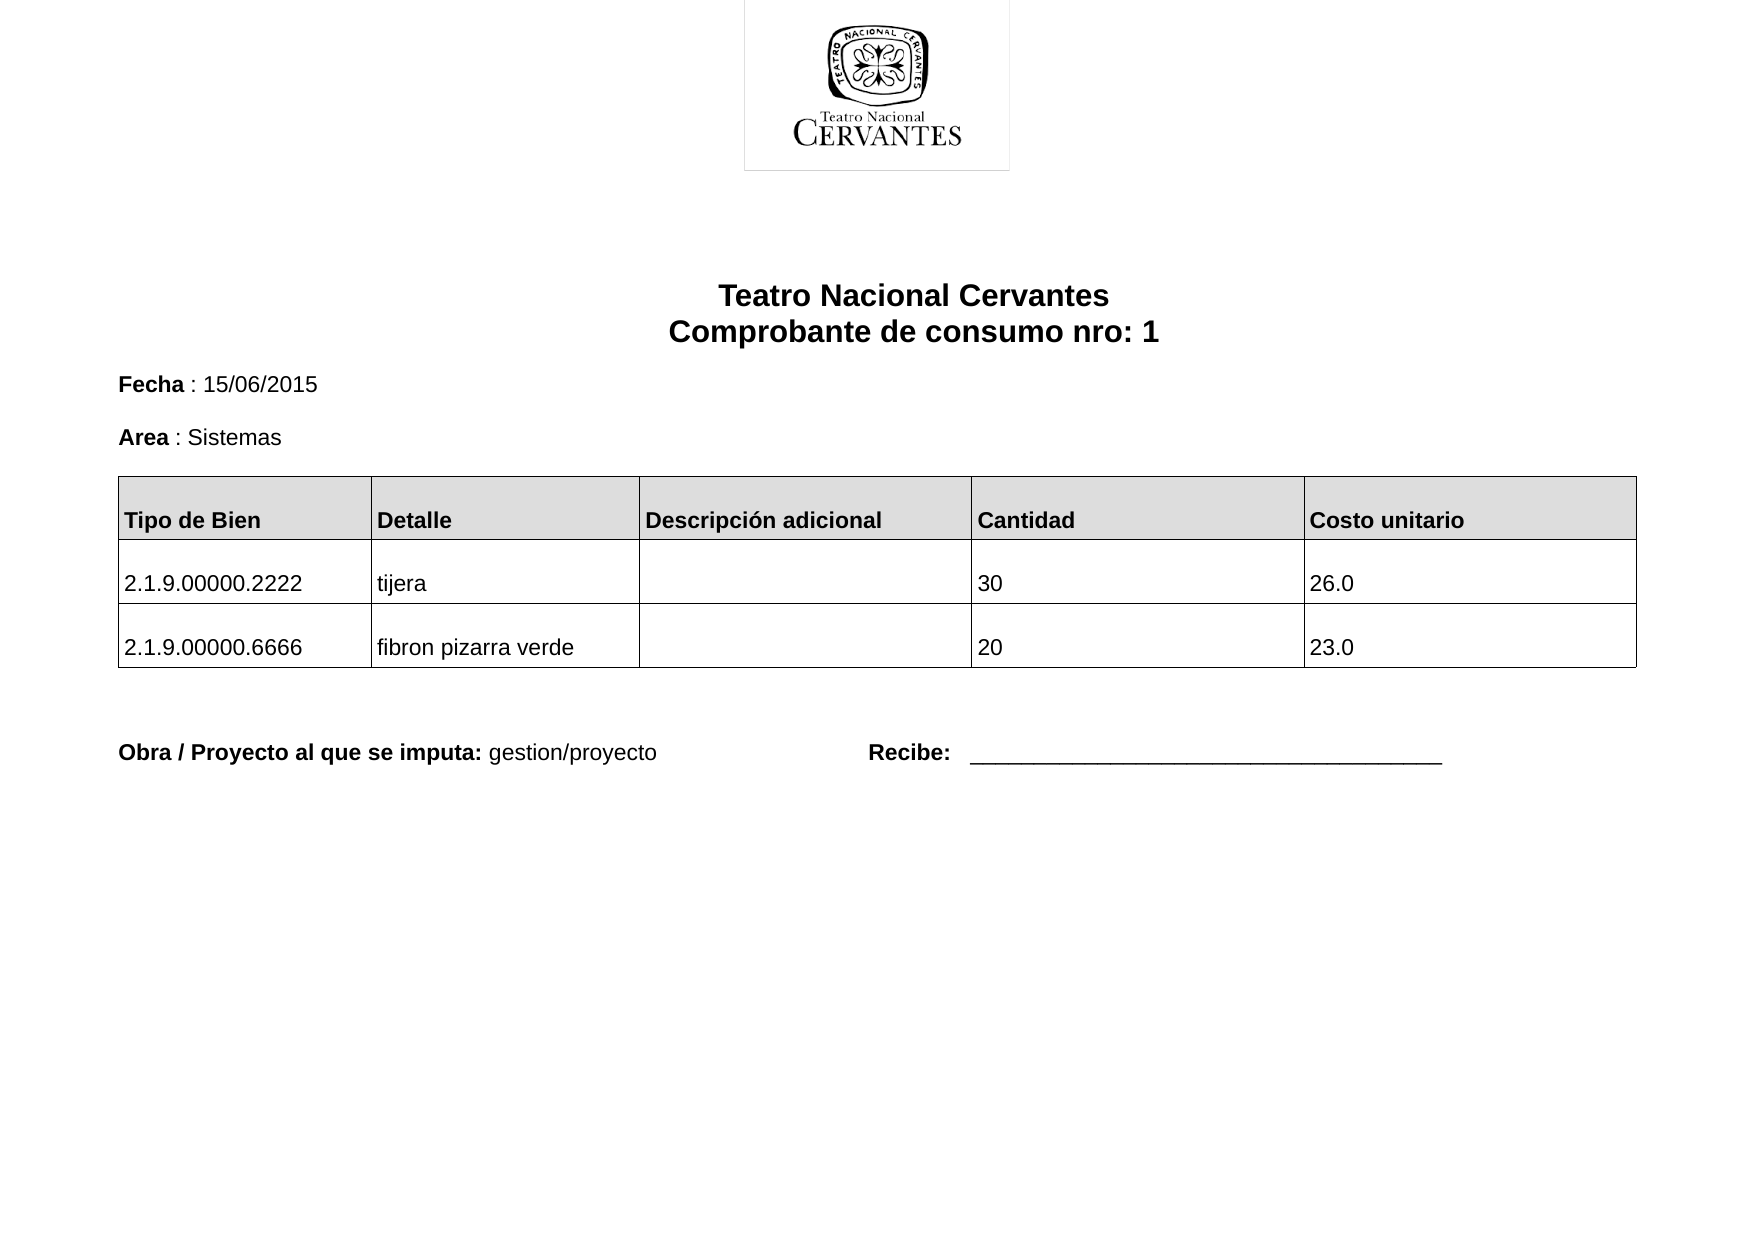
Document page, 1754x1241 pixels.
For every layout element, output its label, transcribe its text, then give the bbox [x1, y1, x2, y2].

table_header Tipo de Bien [119, 477, 371, 539]
text Teatro Nacional Cervantes [118, 277, 1636, 313]
table_cell [640, 604, 971, 667]
table_cell fibron pizarra verde [372, 604, 639, 667]
text Area : Sistemas [118, 423, 1636, 450]
table_cell 2.1.9.00000.6666 [119, 604, 371, 667]
table_header Cantidad [972, 477, 1304, 539]
table_header Detalle [372, 477, 639, 539]
text Comprobante de consumo nro: 1 [118, 313, 1636, 349]
table_cell [640, 540, 971, 603]
table_cell tijera [372, 540, 639, 603]
table_cell 20 [972, 604, 1304, 667]
table_cell 23.0 [1305, 604, 1636, 667]
table_cell 30 [972, 540, 1304, 603]
table_header Descripción adicional [640, 477, 971, 539]
text Obra / Proyecto al que se imputa: gestion/proyecto Recibe: _____________________________________ [118, 739, 1636, 765]
text Fecha : 15/06/2015 [118, 371, 1636, 397]
table_header Costo unitario [1305, 477, 1636, 539]
table_cell 26.0 [1305, 540, 1636, 603]
table_cell 2.1.9.00000.2222 [119, 540, 371, 603]
picture [744, 0, 1010, 171]
